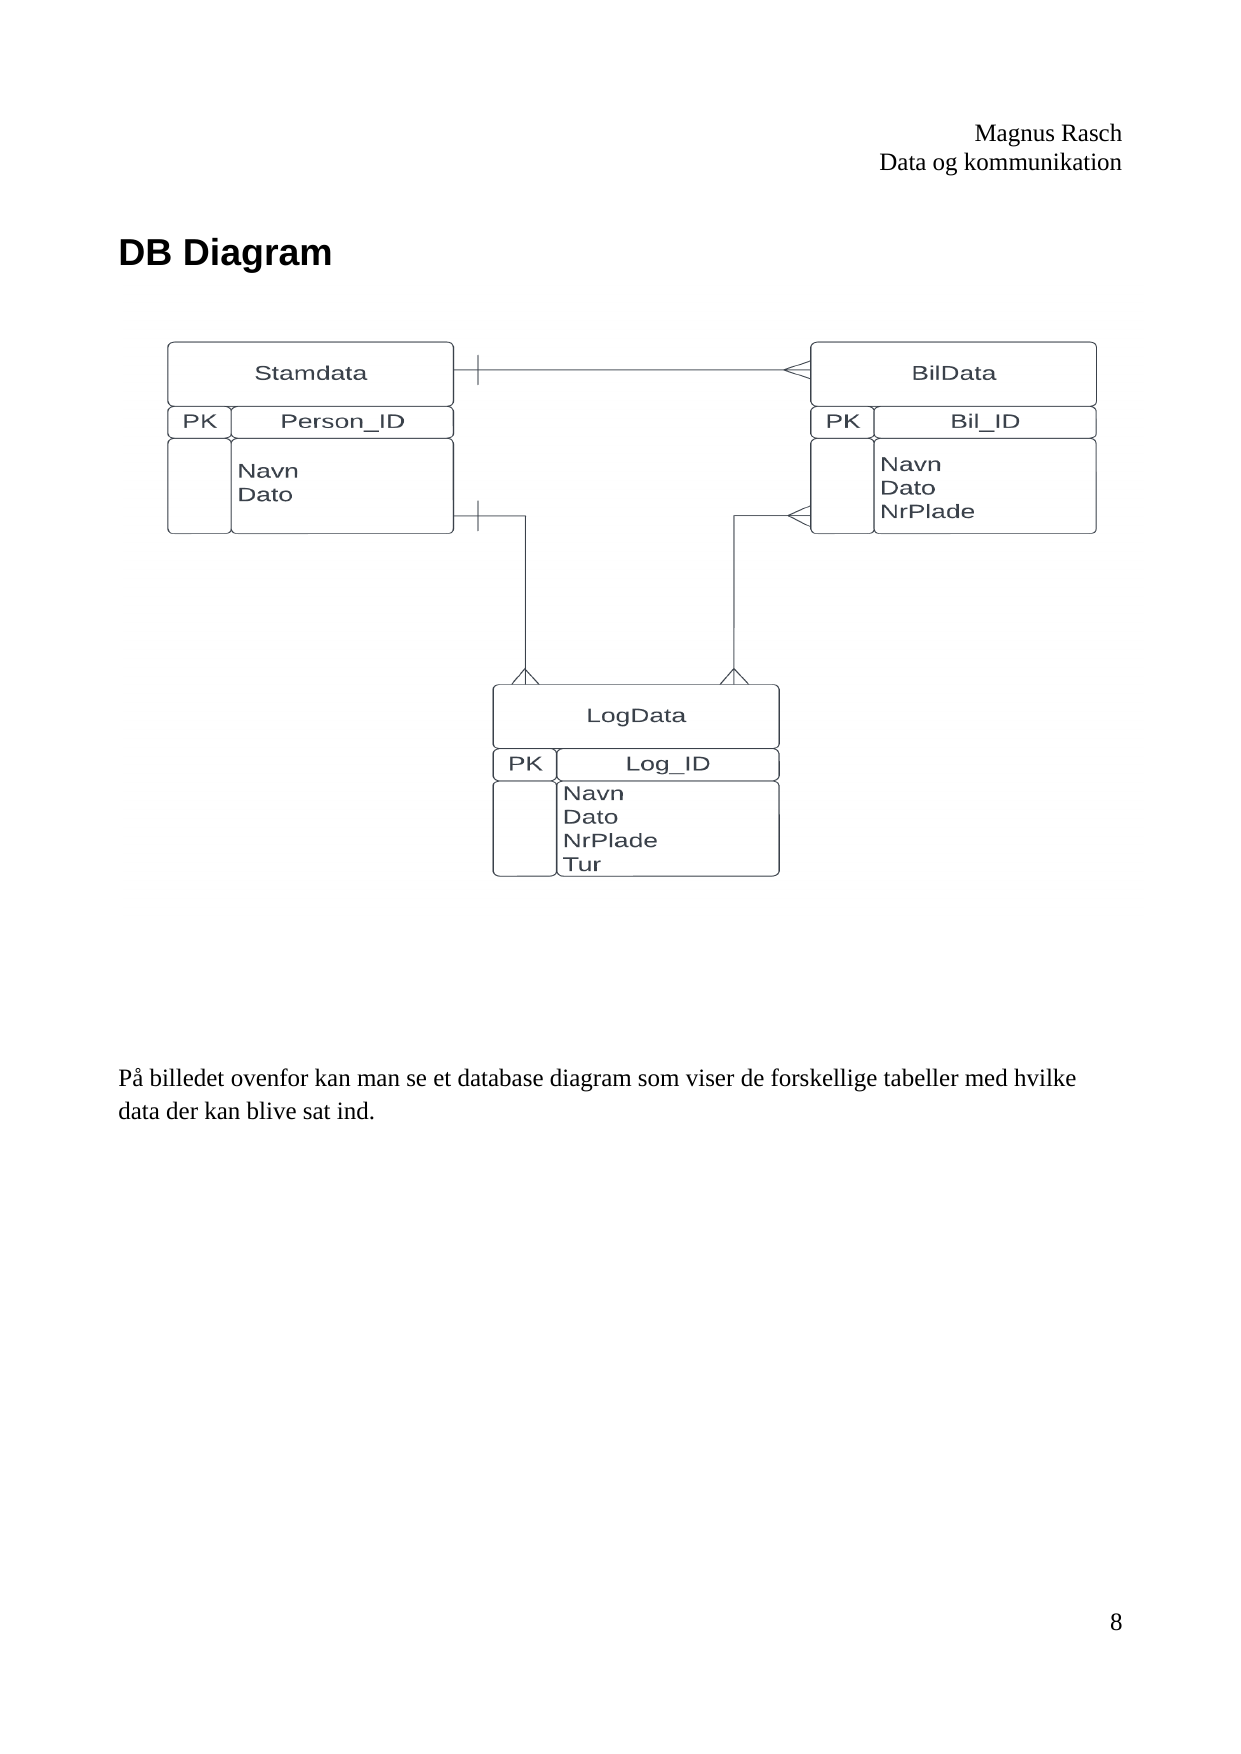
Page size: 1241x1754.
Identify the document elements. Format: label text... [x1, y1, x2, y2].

subtitle DB Diagram [118, 230, 1122, 273]
picture [123, 285, 1144, 916]
text På billedet ovenfor kan man se et database diagram som viser de forskellige tabeller med hvilke data der kan blive sat ind. [118, 1063, 1122, 1124]
